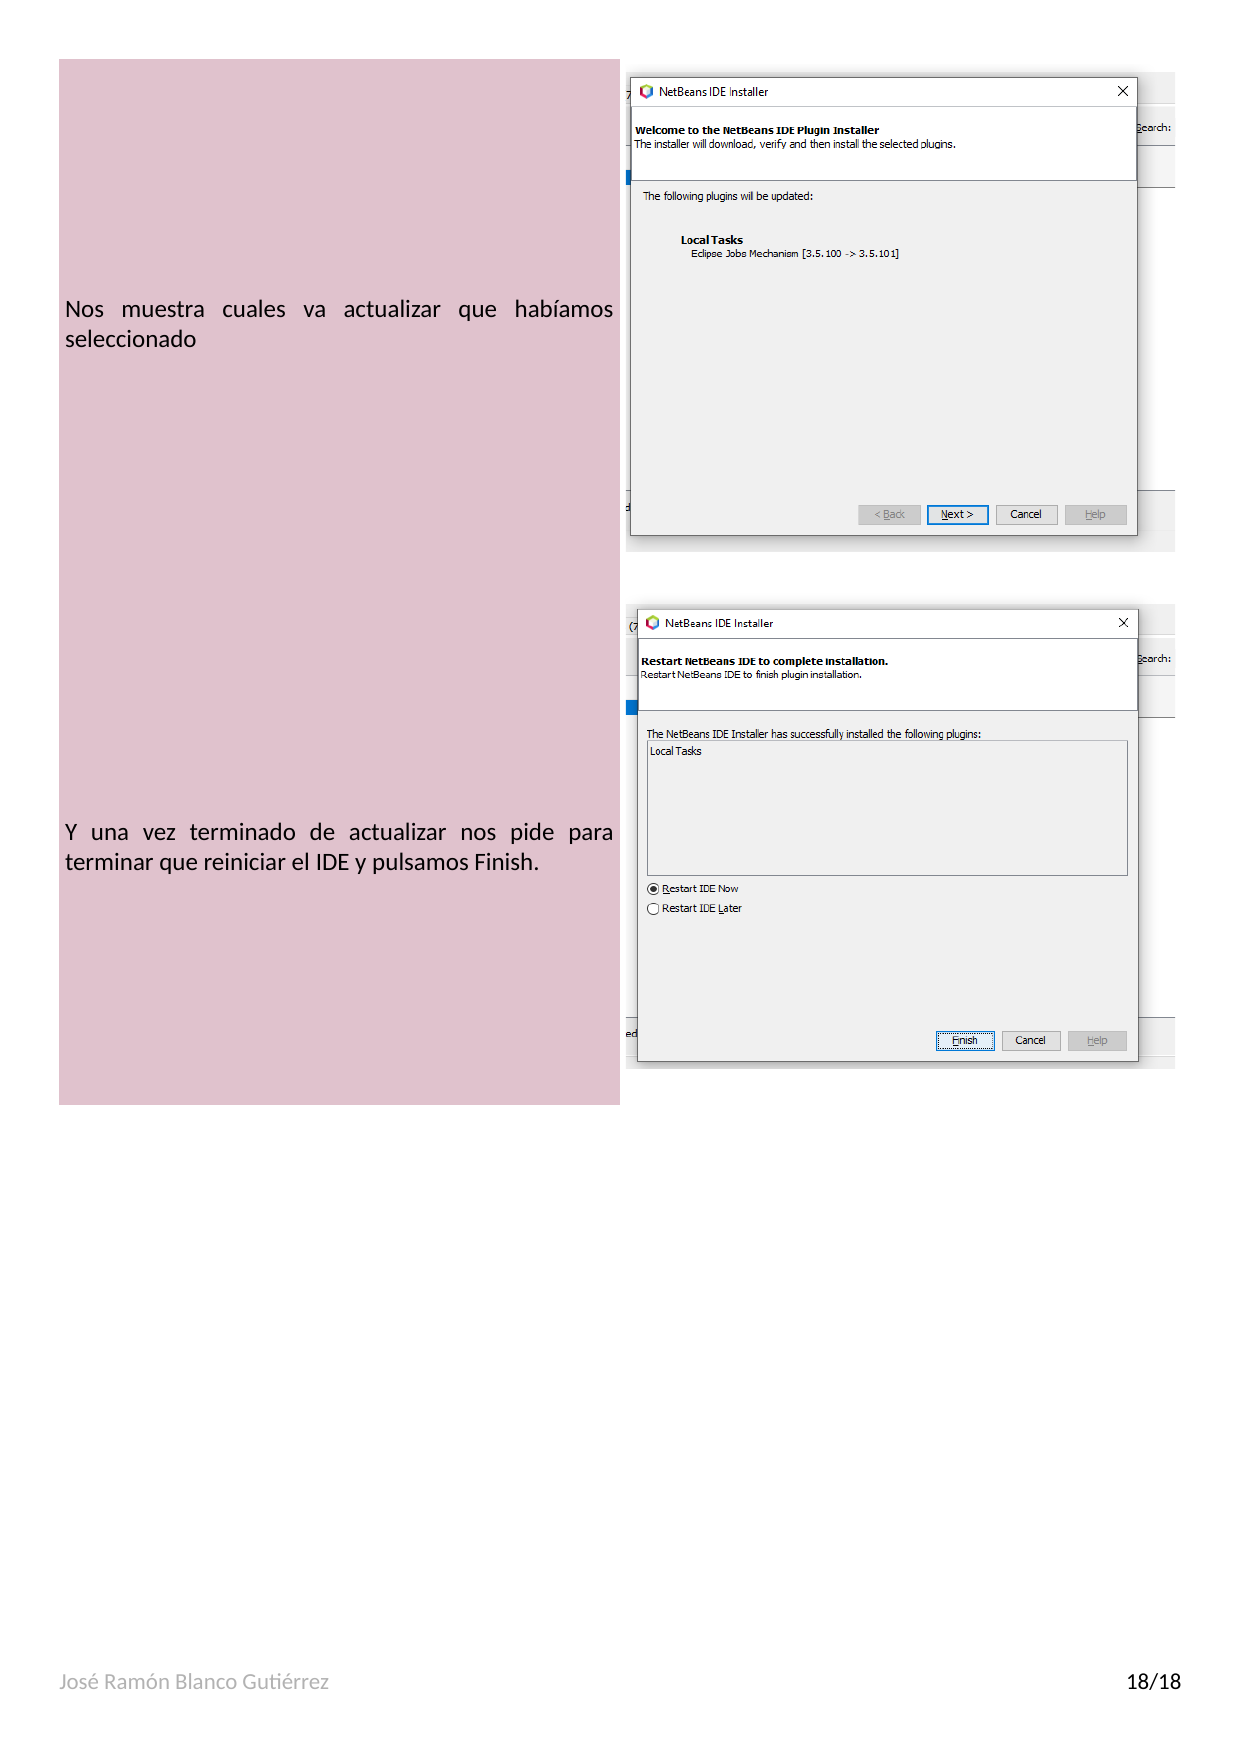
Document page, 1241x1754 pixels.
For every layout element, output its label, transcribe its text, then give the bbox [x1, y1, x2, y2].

table_cell Nos muestra cuales va actualizar que habíamos seleccionado [59, 59, 620, 588]
table_cell [620, 588, 1181, 1105]
table_cell [620, 59, 1181, 588]
picture [625, 64, 1176, 552]
picture [625, 593, 1176, 1069]
table_cell Y una vez terminado de actualizar nos pide para terminar que reiniciar el IDE y pulsamos Finish. [59, 588, 620, 1105]
